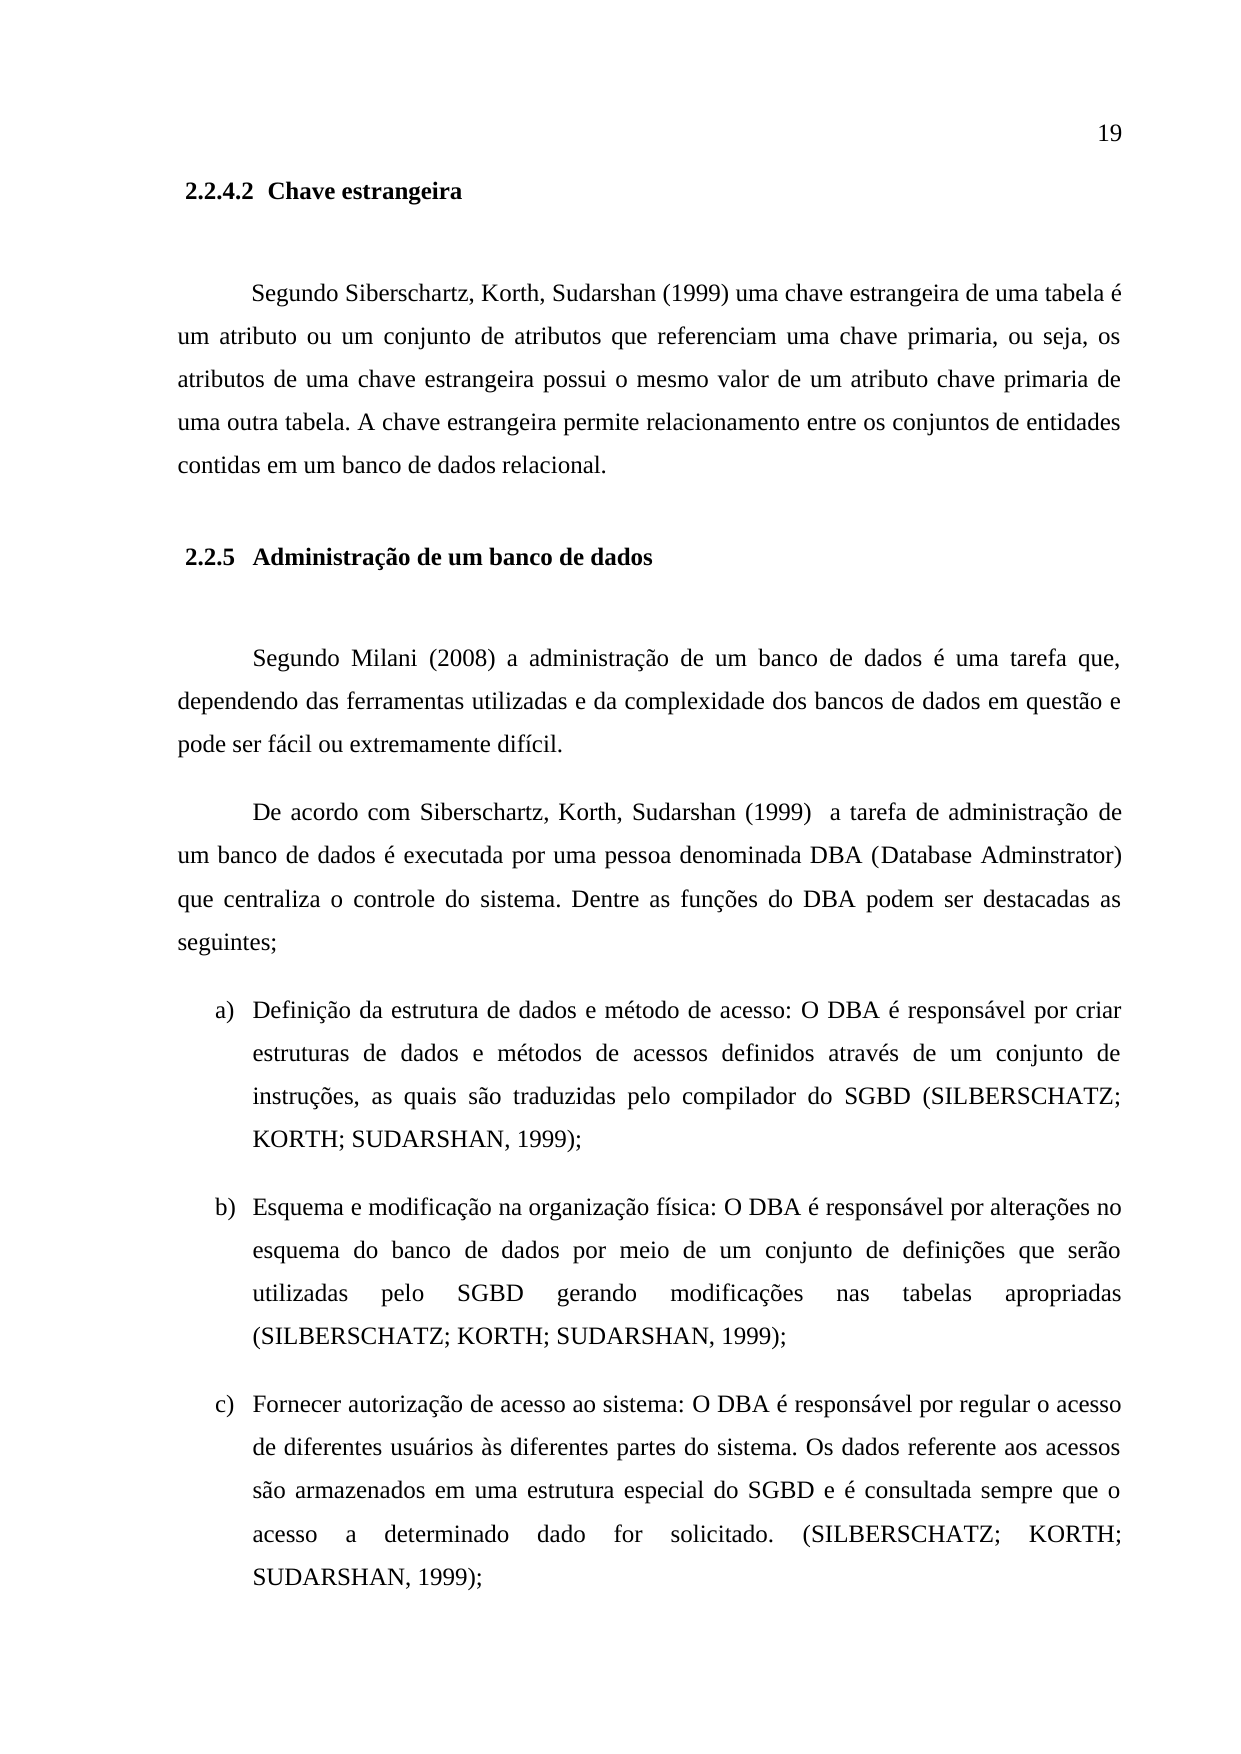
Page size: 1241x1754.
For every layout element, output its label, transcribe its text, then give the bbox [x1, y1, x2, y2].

text Segundo Milani (2008) a administração de um banco de dados é uma tarefa que, dependendo das ferramentas utilizadas e da complexidade dos bancos de dados em questão e pode ser fácil ou extremamente difícil. [177, 643, 1122, 758]
list Administração de um banco de dados [185, 542, 1122, 570]
list Fornecer autorização de acesso ao sistema: O DBA é responsável por regular o acesso de diferentes usuários às diferentes partes do sistema. Os dados referente aos acessos são armazenados em uma estrutura especial do SGBD e é consultada sempre que o acesso a determinado dado for solicitado. (SILBERSCHATZ; KORTH; SUDARSHAN, 1999); [215, 1389, 1122, 1591]
list Esquema e modificação na organização física: O DBA é responsável por alterações no esquema do banco de dados por meio de um conjunto de definições que serão utilizadas pelo SGBD gerando modificações nas tabelas apropriadas (SILBERSCHATZ; KORTH; SUDARSHAN, 1999); [215, 1192, 1122, 1350]
list Definição da estrutura de dados e método de acesso: O DBA é responsável por criar estruturas de dados e métodos de acessos definidos através de um conjunto de instruções, as quais são traduzidas pelo compilador do SGBD (SILBERSCHATZ; KORTH; SUDARSHAN, 1999); [215, 995, 1122, 1153]
text De acordo com Siberschartz, Korth, Sudarshan (1999) a tarefa de administração de um banco de dados é executada por uma pessoa denominada DBA (Database Adminstrator) que centraliza o controle do sistema. Dentre as funções do DBA podem ser destacadas as seguintes; [177, 797, 1122, 956]
list Chave estrangeira [185, 176, 1122, 205]
text Segundo Siberschartz, Korth, Sudarshan (1999) uma chave estrangeira de uma tabela é um atributo ou um conjunto de atributos que referenciam uma chave primaria, ou seja, os atributos de uma chave estrangeira possui o mesmo valor de um atributo chave primaria de uma outra tabela. A chave estrangeira permite relacionamento entre os conjuntos de entidades contidas em um banco de dados relacional. [177, 278, 1122, 479]
